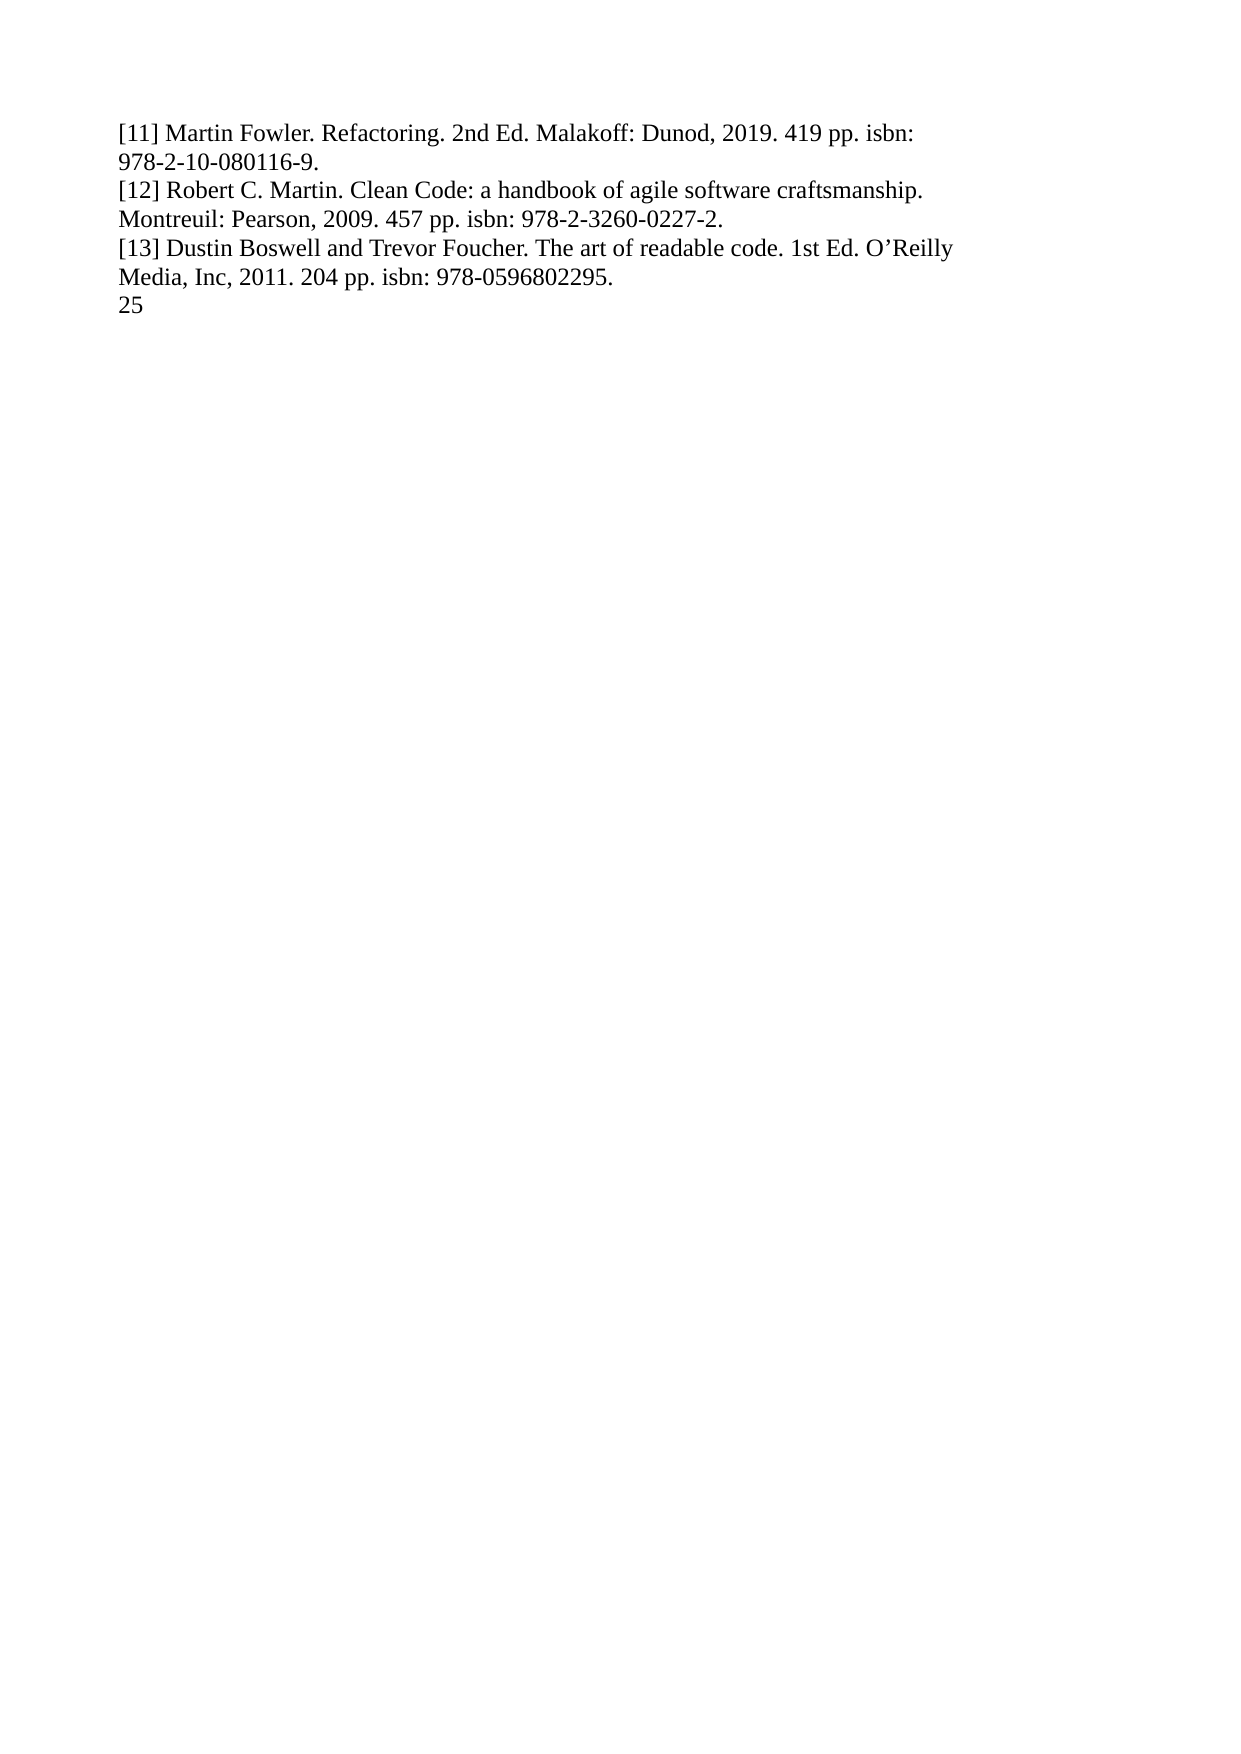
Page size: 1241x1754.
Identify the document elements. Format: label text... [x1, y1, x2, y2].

text Media, Inc, 2011. 204 pp. isbn: 978-0596802295. [118, 262, 1122, 291]
text 25 [118, 291, 1122, 319]
text [11] Martin Fowler. Refactoring. 2nd Ed. Malakoff: Dunod, 2019. 419 pp. isbn: [118, 118, 1122, 147]
text Montreuil: Pearson, 2009. 457 pp. isbn: 978-2-3260-0227-2. [118, 204, 1122, 233]
text [12] Robert C. Martin. Clean Code: a handbook of agile software craftsmanship. [118, 176, 1122, 204]
text 978-2-10-080116-9. [118, 147, 1122, 176]
text [13] Dustin Boswell and Trevor Foucher. The art of readable code. 1st Ed. O’Reilly [118, 233, 1122, 262]
